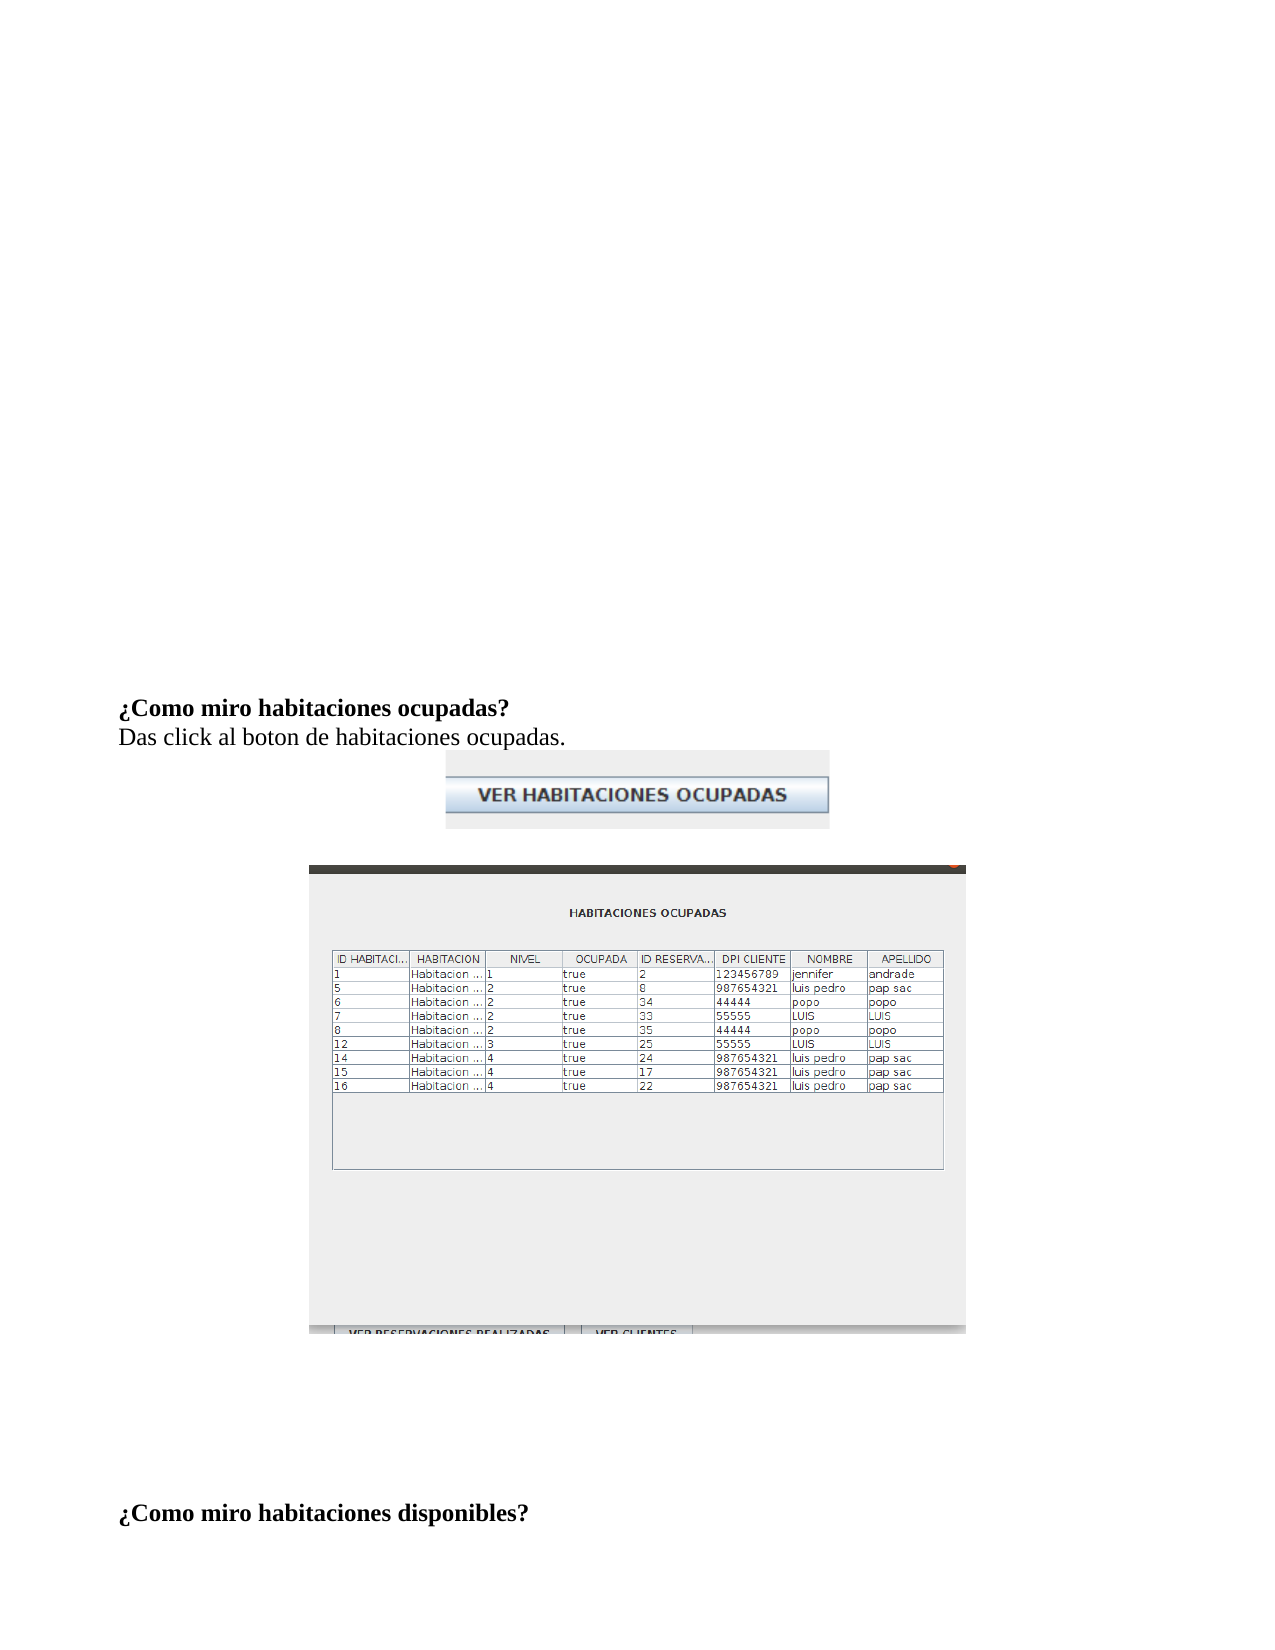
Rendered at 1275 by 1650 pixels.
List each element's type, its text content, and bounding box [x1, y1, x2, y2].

text ¿Como miro habitaciones disponibles? [118, 1498, 1157, 1527]
text Das click al boton de habitaciones ocupadas. [118, 722, 1157, 751]
text ¿Como miro habitaciones ocupadas? [118, 693, 1157, 722]
picture [309, 865, 803, 1334]
picture [445, 752, 516, 829]
